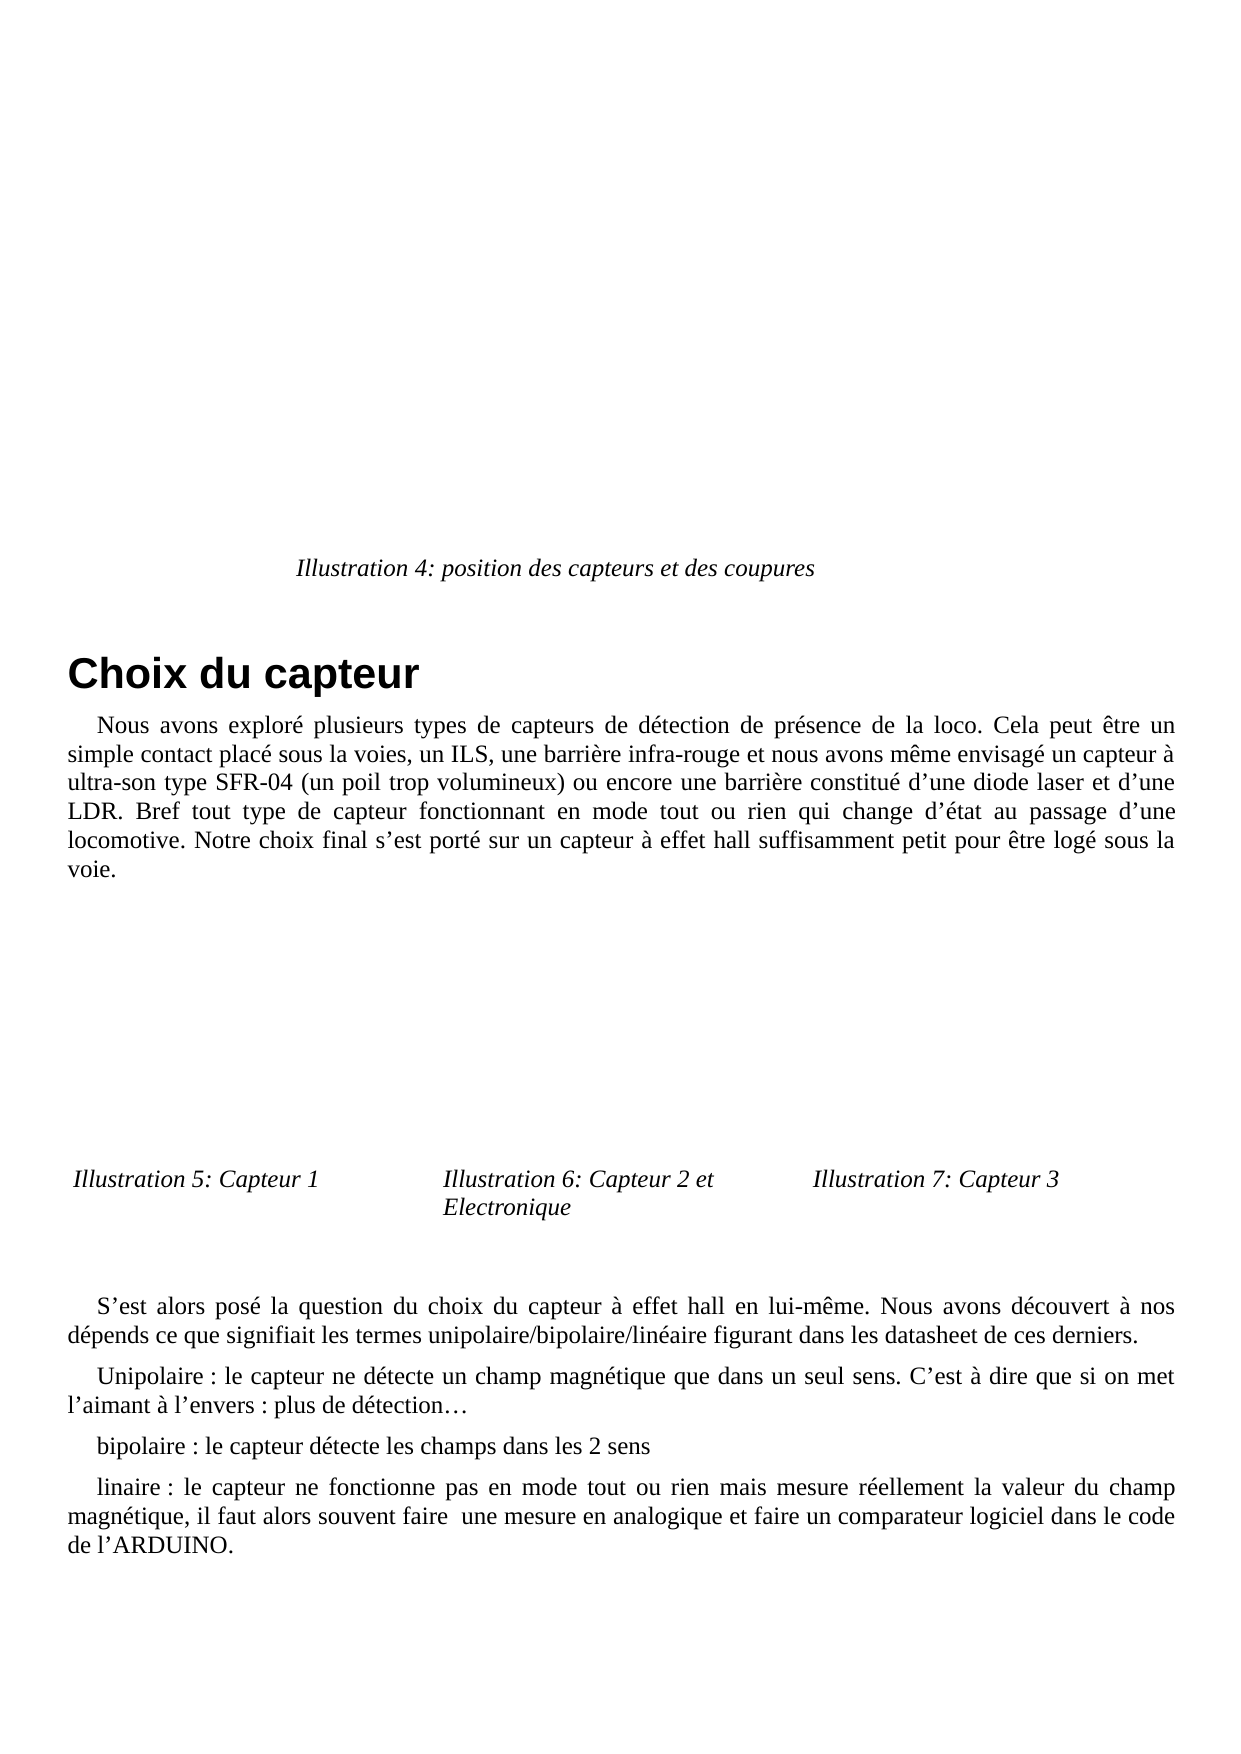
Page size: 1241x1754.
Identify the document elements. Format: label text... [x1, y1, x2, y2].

text S’est alors posé la question du choix du capteur à effet hall en lui-même. Nous avons découvert à nos dépends ce que signifiait les termes unipolaire/bipolaire/linéaire figurant dans les datasheet de ces derniers. [67, 1291, 1177, 1349]
table_header [437, 895, 807, 1250]
text Illustration 4: position des capteurs et des coupures [296, 131, 948, 582]
text bipolaire : le capteur détecte les champs dans les 2 sens [67, 1431, 1177, 1460]
text linaire : le capteur ne fonctionne pas en mode tout ou rien mais mesure réellement la valeur du champ magnétique, il faut alors souvent faire une mesure en analogique et faire un comparateur logiciel dans le code de l’ARDUINO. [67, 1472, 1177, 1559]
table_header [807, 895, 1177, 1192]
text Nous avons exploré plusieurs types de capteurs de détection de présence de la loco. Cela peut être un simple contact placé sous la voies, un ILS, une barrière infra-rouge et nous avons même envisagé un capteur à ultra-son type SFR-04 (un poil trop volumineux) ou encore une barrière constitué d’une diode laser et d’une LDR. Bref tout type de capteur fonctionnant en mode tout ou rien qui change d’état au passage d’une locomotive. Notre choix final s’est porté sur un capteur à effet hall suffisamment petit pour être logé sous la voie. [67, 710, 1177, 882]
text Unipolaire : le capteur ne détecte un champ magnétique que dans un seul sens. C’est à dire que si on met l’aimant à l’envers : plus de détection… [67, 1361, 1177, 1419]
table_header [807, 1193, 1177, 1250]
subtitle Choix du capteur [67, 648, 1177, 697]
table_header [67, 1193, 437, 1250]
table_header [67, 895, 437, 1192]
